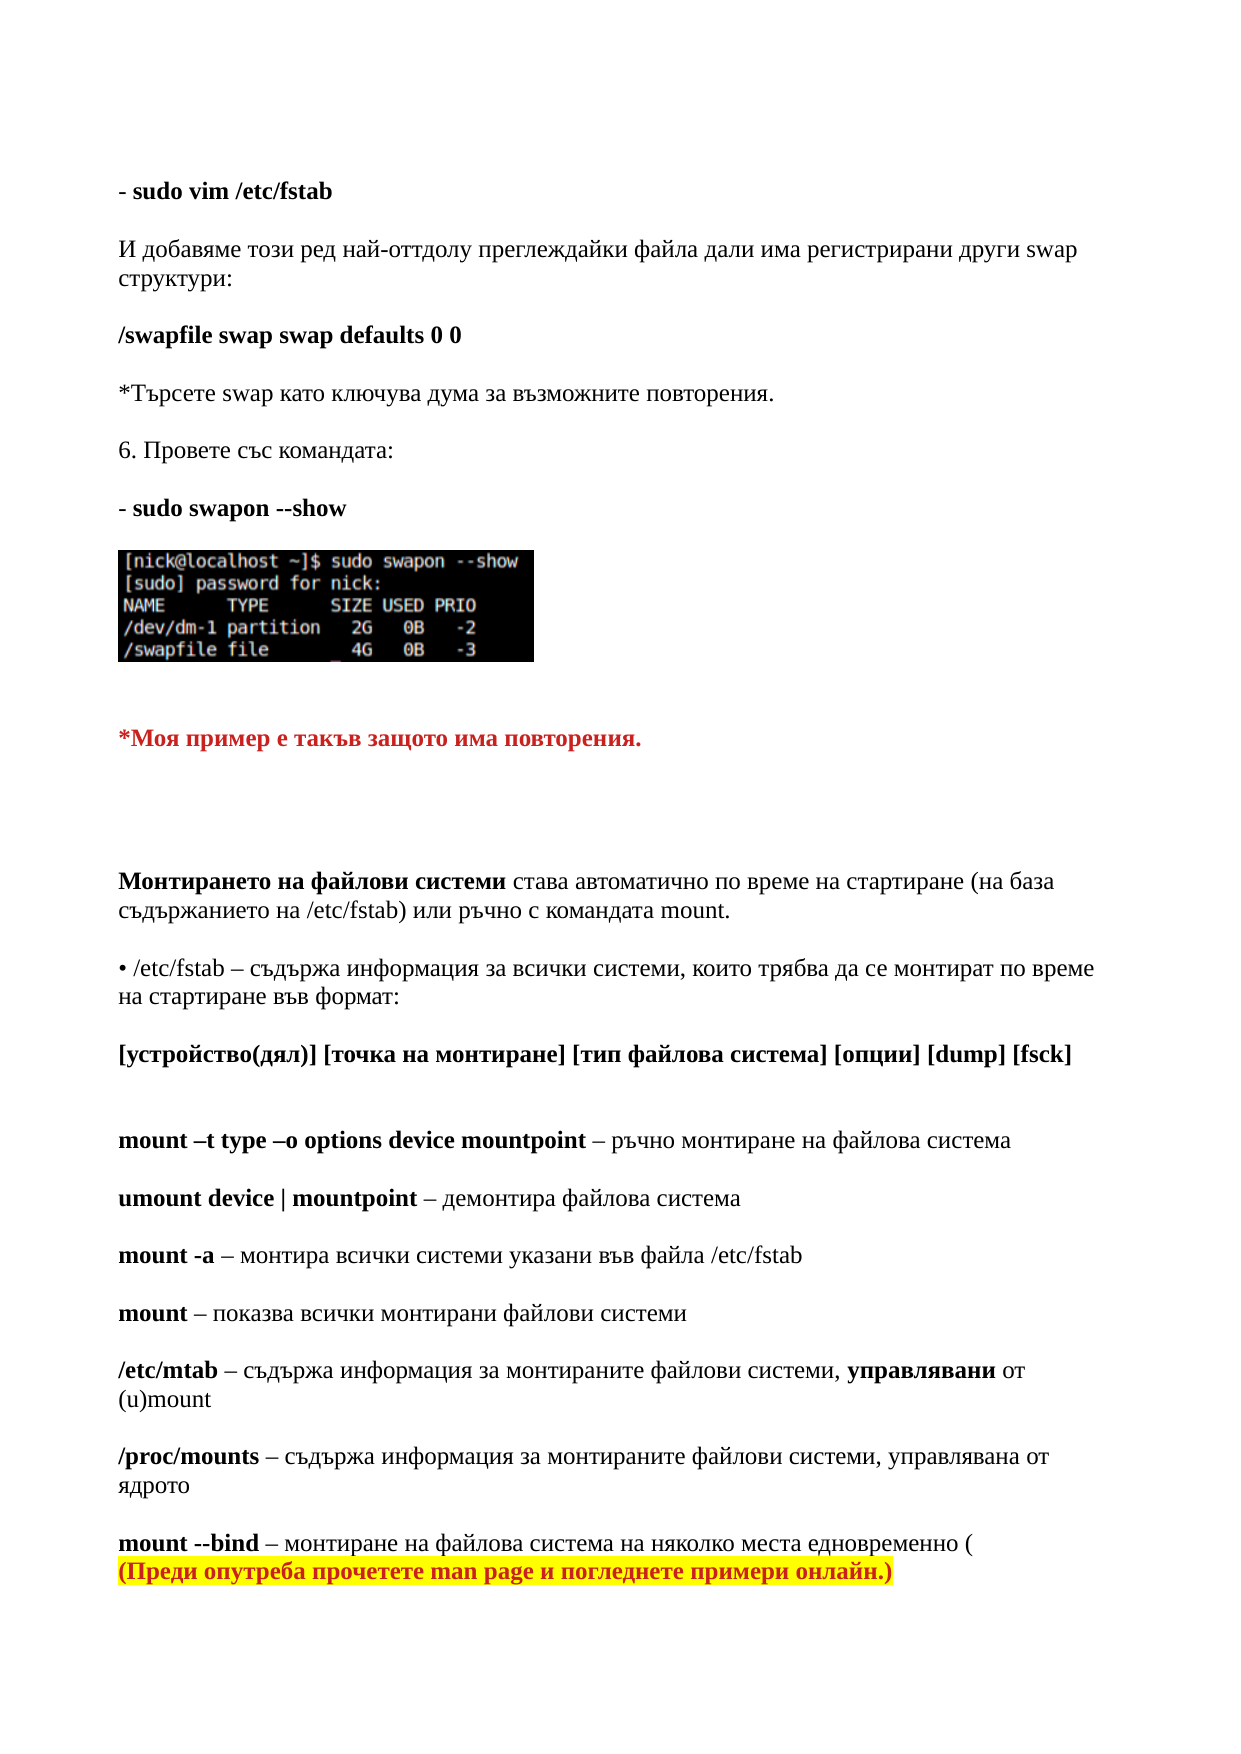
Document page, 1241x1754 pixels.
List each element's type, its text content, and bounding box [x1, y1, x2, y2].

text И добавяме този ред най-оттдолу преглеждайки файла дали има регистрирани други swap структури: [118, 234, 1122, 291]
text (Преди опутреба прочетете man page и погледнете примери онлайн.) [118, 1556, 1122, 1585]
text /swapfile swap swap defaults 0 0 [118, 320, 1122, 349]
text - sudo swapon --show [118, 493, 1122, 521]
text /etc/mtab – съдържа информация за монтираните файлови системи, управлявани от (u)mount [118, 1355, 1122, 1413]
text mount -a – монтира всички системи указани във файла /etc/fstab [118, 1240, 1122, 1269]
text 6. Провете със командата: [118, 435, 1122, 464]
picture [118, 550, 534, 662]
text • /etc/fstab – съдържа информация за всички системи, които трябва да се монтират по време [118, 953, 1122, 981]
text - sudo vim /etc/fstab [118, 176, 1122, 205]
text mount –t type –o options device mountpoint – ръчно монтиране на файлова система [118, 1125, 1122, 1154]
text съдържанието на /etc/fstab) или ръчно с командата mount. [118, 895, 1122, 924]
text *Моя пример е такъв защото има повторения. [118, 723, 1122, 751]
text *Търсете swap като ключува дума за възможните повторения. [118, 378, 1122, 406]
text mount --bind – монтиране на файлова система на няколко местa едновременно ( [118, 1528, 1122, 1556]
text umount device | mountpoint – демонтира файлова система [118, 1183, 1122, 1211]
text mount – показва всички монтирани файлови системи [118, 1298, 1122, 1326]
text [устройство(дял)] [точка на монтиране] [тип файлова система] [опции] [dump] [fsck] [118, 1039, 1122, 1068]
text на стартиране във формат: [118, 981, 1122, 1010]
text /proc/mounts – съдържа информация за монтираните файлови системи, управлявана от ядрото [118, 1441, 1122, 1499]
text Монтирането на файлови системи става автоматично по време на стартиране (на база [118, 866, 1122, 895]
